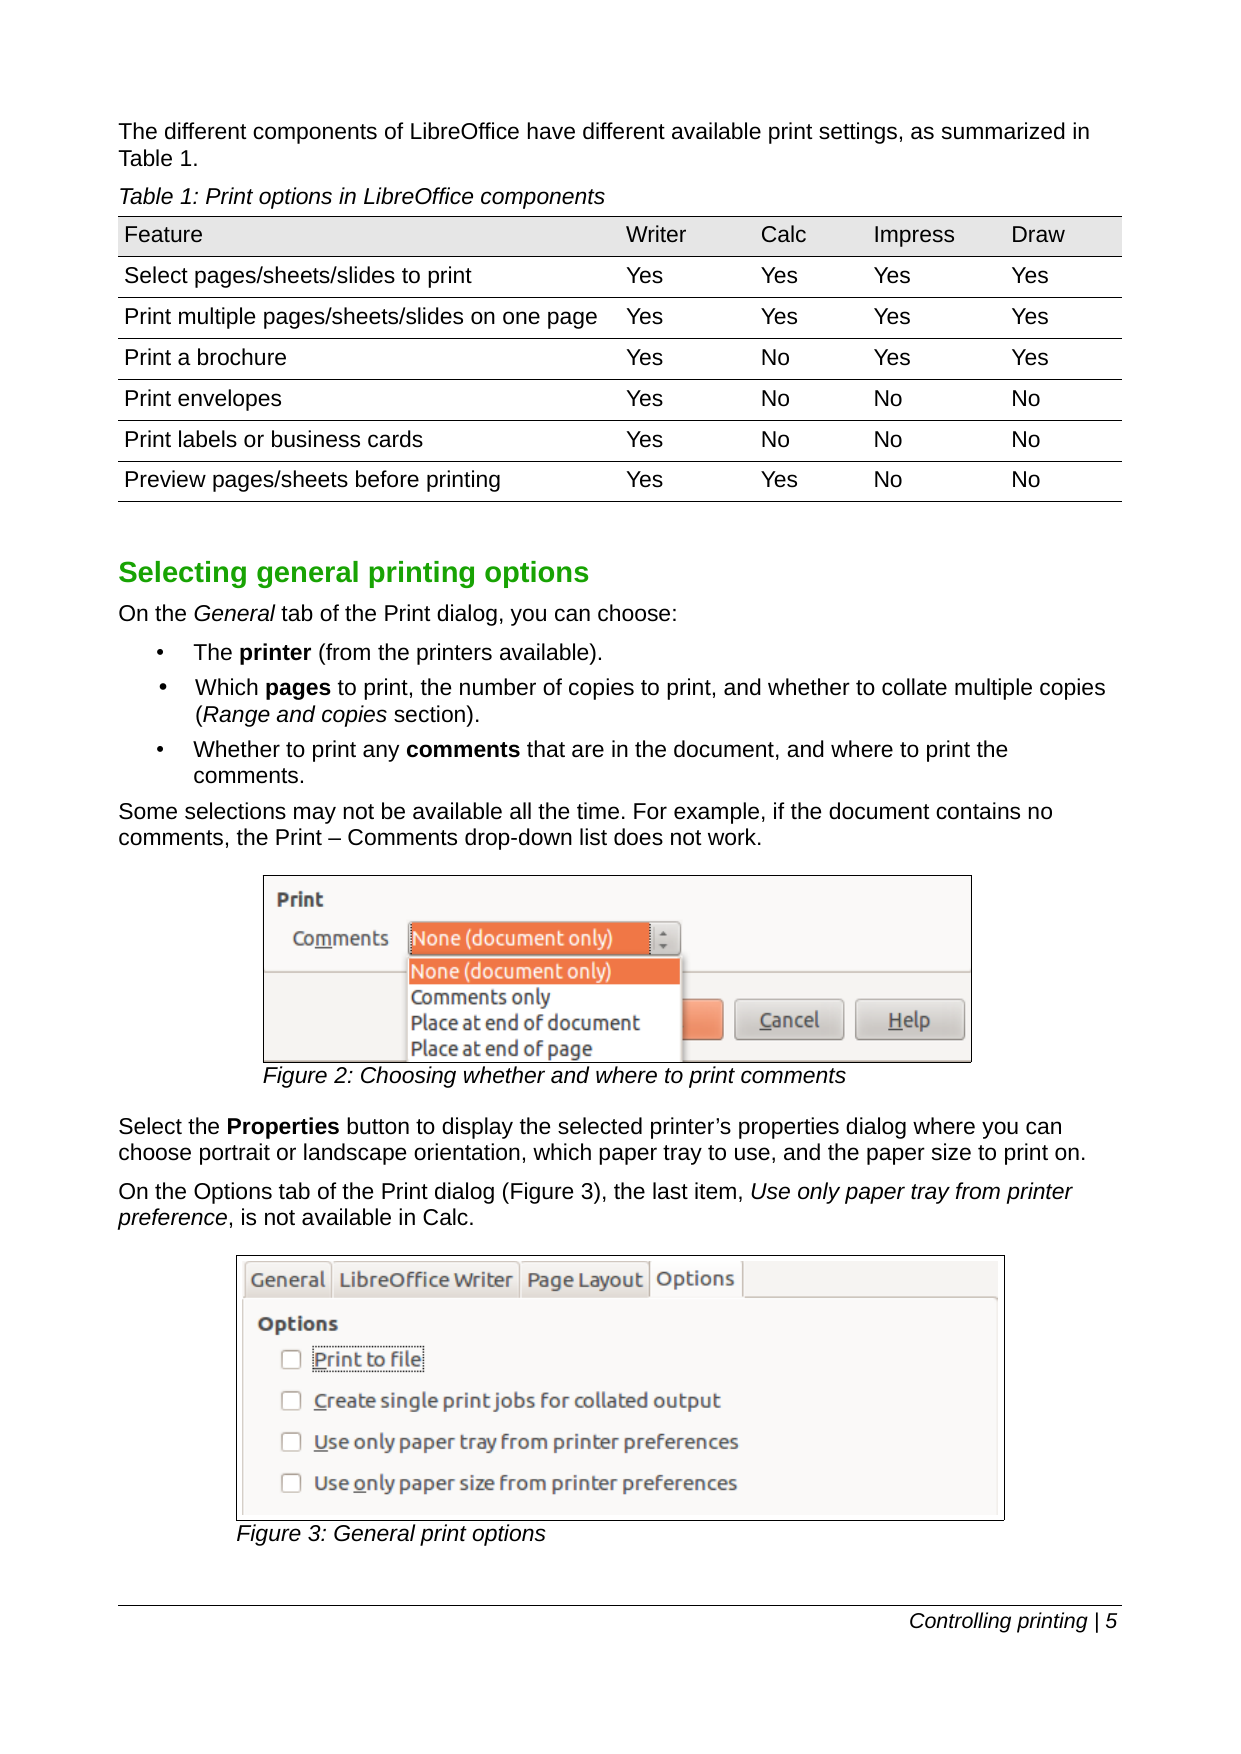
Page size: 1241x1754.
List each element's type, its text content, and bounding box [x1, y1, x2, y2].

text Some selections may not be available all the time. For example, if the document contains no comments, the Print – Comments drop-down list does not work. [118, 798, 1122, 850]
table_cell No [868, 421, 1006, 461]
text On the Options tab of the Print dialog (Figure 3), the last item, Use only paper tray from printer preference, is not available in Calc. [118, 1178, 1122, 1231]
table_cell No [1006, 421, 1122, 461]
list The printer (from the printers available). [156, 639, 1122, 665]
table_cell Print labels or business cards [118, 421, 620, 461]
table_cell Yes [755, 257, 868, 297]
table_cell Yes [620, 298, 755, 338]
table_cell Print multiple pages/sheets/slides on one page [118, 298, 620, 338]
table_cell Yes [1006, 298, 1122, 338]
table_cell Yes [620, 462, 755, 501]
text Table 1: Print options in LibreOffice components [118, 183, 1122, 210]
text Figure 3: General print options [236, 1521, 1004, 1547]
table_header Impress [868, 217, 1006, 256]
table_cell Yes [1006, 339, 1122, 379]
list Whether to print any comments that are in the document, and where to print the comments. [156, 736, 1122, 789]
table_cell Yes [620, 339, 755, 379]
text Select the Properties button to display the selected printer’s properties dialog where you can choose portrait or landscape orientation, which paper tray to use, and the paper size to print on. [118, 1113, 1122, 1165]
table_cell Select pages/sheets/slides to print [118, 257, 620, 297]
table_cell No [868, 380, 1006, 420]
table_cell Yes [868, 298, 1006, 338]
table_cell Yes [620, 257, 755, 297]
table_header Calc [755, 217, 868, 256]
list On the General tab of the Print dialog, you can choose: [118, 600, 1122, 626]
table_cell Yes [755, 298, 868, 338]
table_cell No [1006, 462, 1122, 501]
table_cell Yes [1006, 257, 1122, 297]
text The different components of LibreOffice have different available print settings, as summarized in Table 1. [118, 118, 1122, 171]
subtitle Selecting general printing options [118, 555, 1122, 588]
table_cell No [755, 421, 868, 461]
table_cell Print envelopes [118, 380, 620, 420]
list Which pages to print, the number of copies to print, and whether to collate multiple copies (Range and copies section). [156, 674, 1122, 727]
table_cell No [755, 339, 868, 379]
table_cell No [868, 462, 1006, 501]
table_header Draw [1006, 217, 1122, 256]
table_header Writer [620, 217, 755, 256]
table_header Feature [118, 217, 620, 256]
table_cell Yes [620, 421, 755, 461]
picture [264, 876, 971, 1062]
table_cell Yes [868, 339, 1006, 379]
table_cell Yes [620, 380, 755, 420]
table_cell No [1006, 380, 1122, 420]
table_cell Yes [755, 462, 868, 501]
table_cell No [755, 380, 868, 420]
picture [242, 1261, 998, 1515]
text Figure 2: Choosing whether and where to print comments [263, 1062, 978, 1088]
table_cell Yes [868, 257, 1006, 297]
table_cell Print a brochure [118, 339, 620, 379]
table_cell Preview pages/sheets before printing [118, 462, 620, 501]
